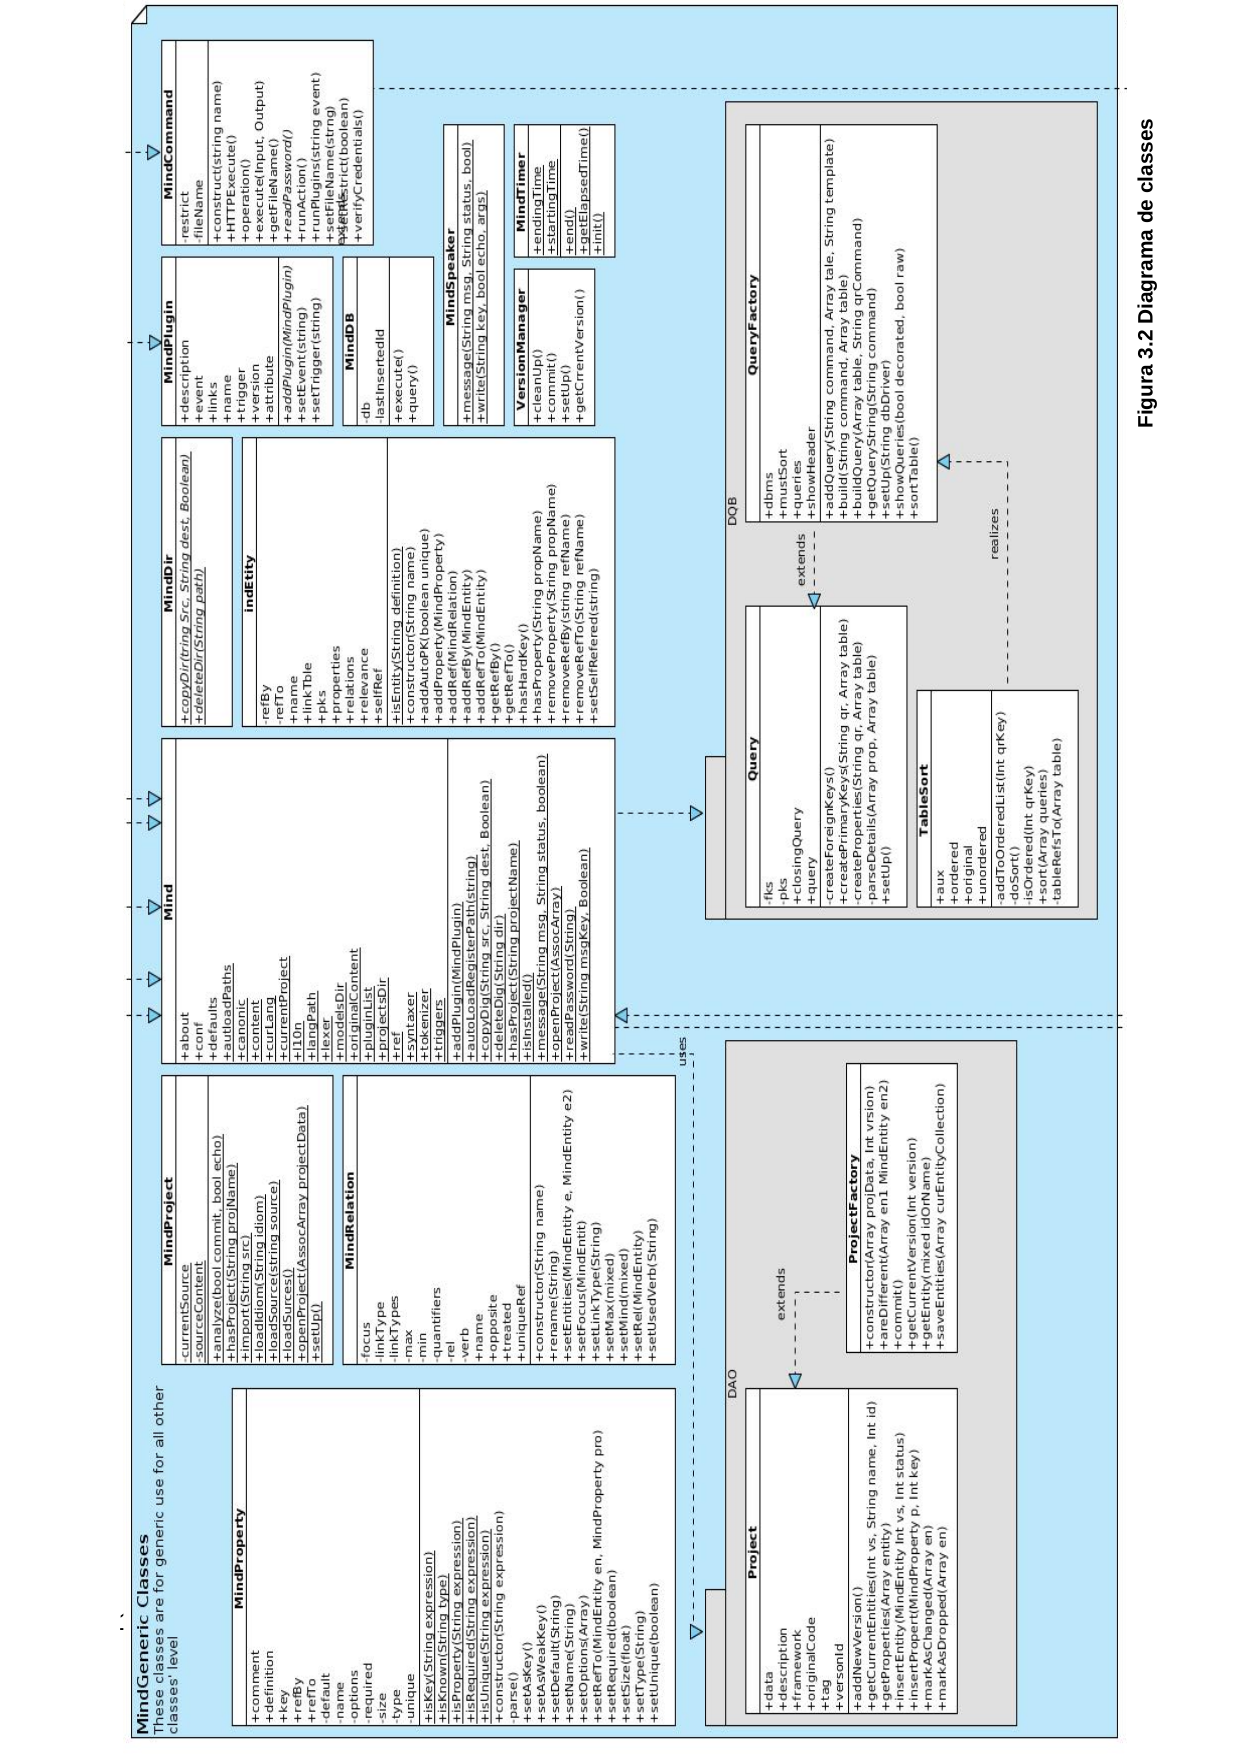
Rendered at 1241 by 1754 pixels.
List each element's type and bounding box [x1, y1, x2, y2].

picture [123, 0, 1127, 1754]
